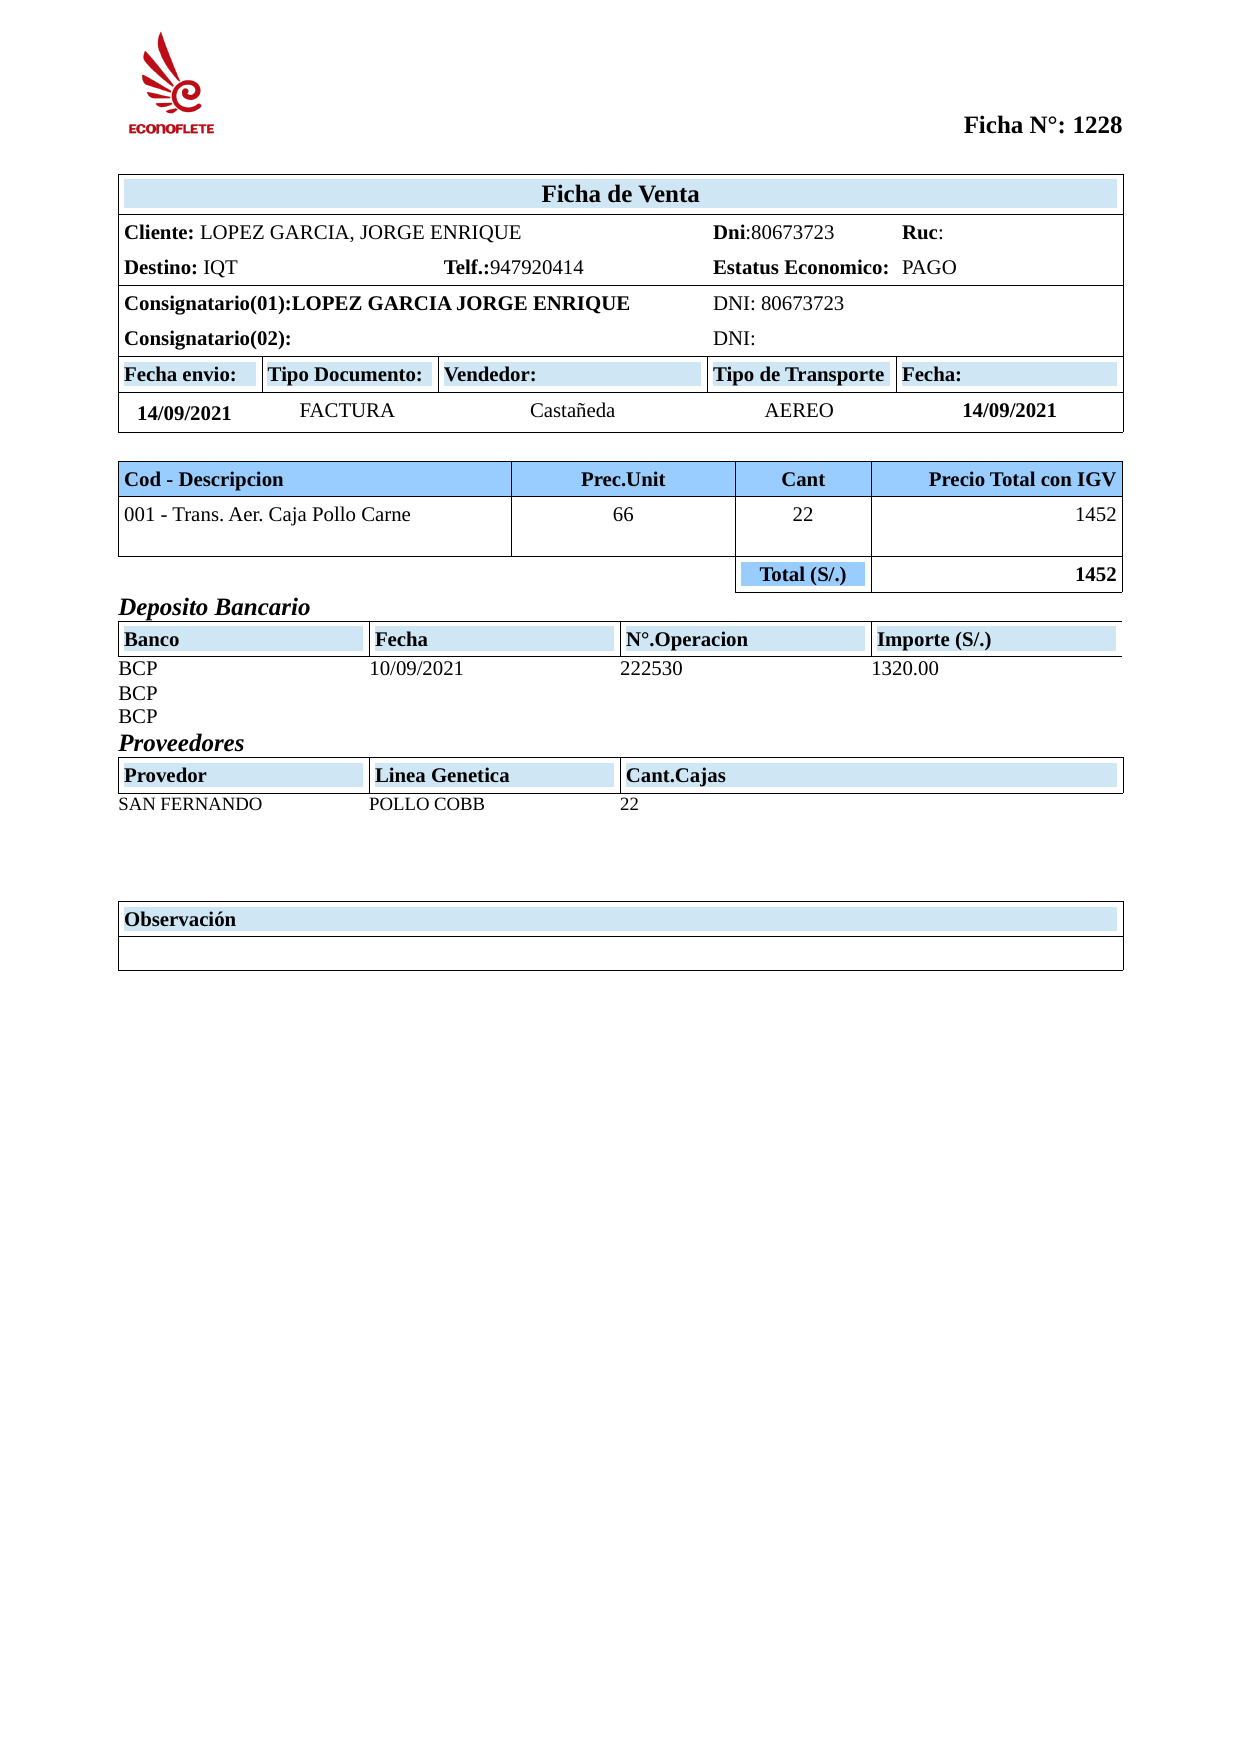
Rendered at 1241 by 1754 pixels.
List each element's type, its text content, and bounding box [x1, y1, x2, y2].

table_cell 1452 [872, 557, 1122, 592]
table_cell Consignatario(02): [119, 321, 707, 356]
table_cell [118, 836, 369, 858]
table_cell 1320.00 [871, 657, 1122, 680]
table_header Cant.Cajas [621, 758, 1123, 793]
table_cell DNI: [707, 321, 1123, 356]
table_cell DNI: 80673723 [707, 286, 1123, 321]
table_cell Fecha: [897, 357, 1123, 392]
table_cell 14/09/2021 [896, 393, 1123, 432]
table_cell Telf.:947920414 [438, 249, 707, 285]
table_cell AEREO [707, 393, 896, 432]
text Deposito Bancario [118, 592, 1122, 621]
table_cell 22 [736, 497, 871, 556]
table_cell [871, 680, 1122, 704]
table_cell Consignatario(01):LOPEZ GARCIA JORGE ENRIQUE [119, 286, 707, 321]
table_cell [369, 680, 620, 704]
table_cell [620, 858, 1123, 879]
table_cell [369, 858, 620, 879]
table_cell FACTURA [262, 393, 438, 432]
table_header Prec.Unit [512, 462, 735, 496]
table_cell Destino: IQT [119, 249, 438, 285]
table_cell [119, 937, 1123, 969]
table_cell [620, 680, 871, 704]
table_header Cod - Descripcion [119, 462, 511, 496]
table_cell PAGO [896, 249, 1123, 285]
table_header Observación [119, 902, 1123, 936]
table_cell Total (S/.) [736, 557, 871, 592]
table_cell Dni:80673723 [707, 215, 896, 249]
table_cell BCP [118, 705, 369, 728]
table_cell 66 [512, 497, 735, 556]
table_cell 14/09/2021 [119, 393, 262, 432]
table_cell BCP [118, 680, 369, 704]
table_cell Castañeda [438, 393, 707, 432]
table_cell [369, 815, 620, 836]
table_cell BCP [118, 657, 369, 680]
text Proveedores [118, 728, 1122, 757]
table_header Ficha de Venta [119, 175, 1123, 214]
table_cell [620, 879, 1123, 901]
table_cell 10/09/2021 [369, 657, 620, 680]
table_cell Tipo de Transporte [708, 357, 896, 392]
table_header Banco [119, 622, 369, 656]
table_cell [118, 557, 511, 592]
table_cell 1452 [872, 497, 1122, 556]
table_cell Tipo Documento: [263, 357, 438, 392]
table_header Provedor [119, 758, 369, 793]
table_header N°.Operacion [621, 622, 871, 656]
table_cell Ruc: [896, 215, 1123, 249]
table_header Fecha [370, 622, 620, 656]
table_cell Cliente: LOPEZ GARCIA, JORGE ENRIQUE [119, 215, 707, 249]
table_cell [118, 815, 369, 836]
table_cell 22 [620, 794, 1123, 814]
table_cell [871, 705, 1122, 728]
table_cell [620, 836, 1123, 858]
table_cell 001 - Trans. Aer. Caja Pollo Carne [119, 497, 511, 556]
table_cell [620, 815, 1123, 836]
table_header Importe (S/.) [872, 622, 1122, 656]
table_cell Fecha envio: [119, 357, 262, 392]
picture [118, 31, 225, 134]
table_cell [118, 858, 369, 879]
table_cell [620, 705, 871, 728]
table_cell POLLO COBB [369, 794, 620, 814]
table_cell [369, 879, 620, 901]
table_header Linea Genetica [370, 758, 620, 793]
table_cell 222530 [620, 657, 871, 680]
table_header Precio Total con IGV [872, 462, 1122, 496]
table_cell Estatus Economico: [707, 249, 896, 285]
table_cell [511, 557, 735, 592]
table_header Cant [736, 462, 871, 496]
table_cell SAN FERNANDO [118, 794, 369, 814]
table_cell [369, 836, 620, 858]
table_cell Vendedor: [439, 357, 707, 392]
table_cell [369, 705, 620, 728]
table_cell [118, 879, 369, 901]
